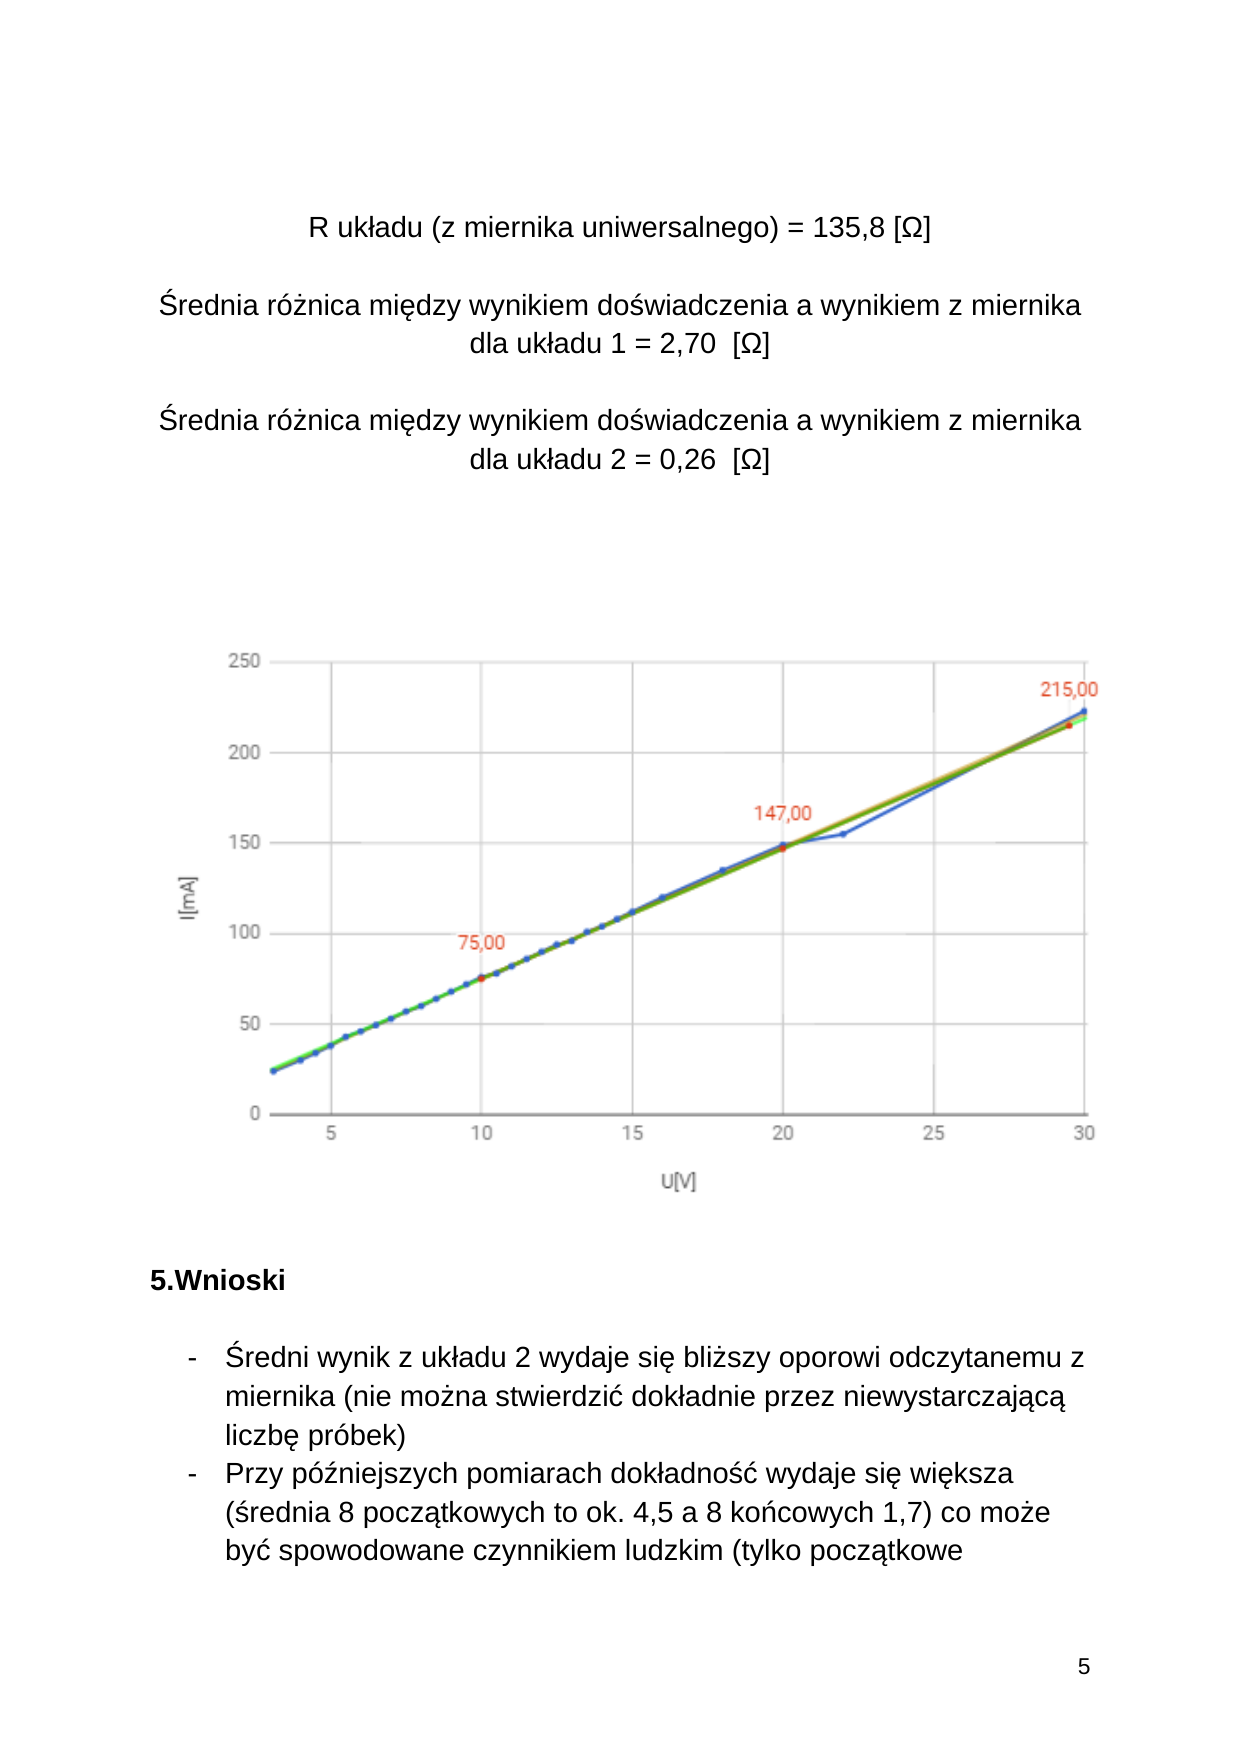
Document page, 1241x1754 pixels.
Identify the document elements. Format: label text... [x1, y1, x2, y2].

list Średni wynik z układu 2 wydaje się bliższy oporowi odczytanemu z miernika (nie można stwierdzić dokładnie przez niewystarczającą liczbę próbek) [187, 1340, 1090, 1451]
text Średnia różnica między wynikiem doświadczenia a wynikiem z miernika dla układu 2 = 0,26 [Ω] [150, 403, 1090, 475]
text R układu (z miernika uniwersalnego) = 135,8 [Ω] [150, 211, 1090, 244]
text 5.Wnioski [150, 1263, 1090, 1297]
picture [150, 623, 1116, 1221]
text Średnia różnica między wynikiem doświadczenia a wynikiem z miernika dla układu 1 = 2,70 [Ω] [150, 288, 1090, 360]
list Przy późniejszych pomiarach dokładność wydaje się większa (średnia 8 początkowych to ok. 4,5 a 8 końcowych 1,7) co może być spowodowane czynnikiem ludzkim (tylko początkowe [187, 1456, 1090, 1567]
